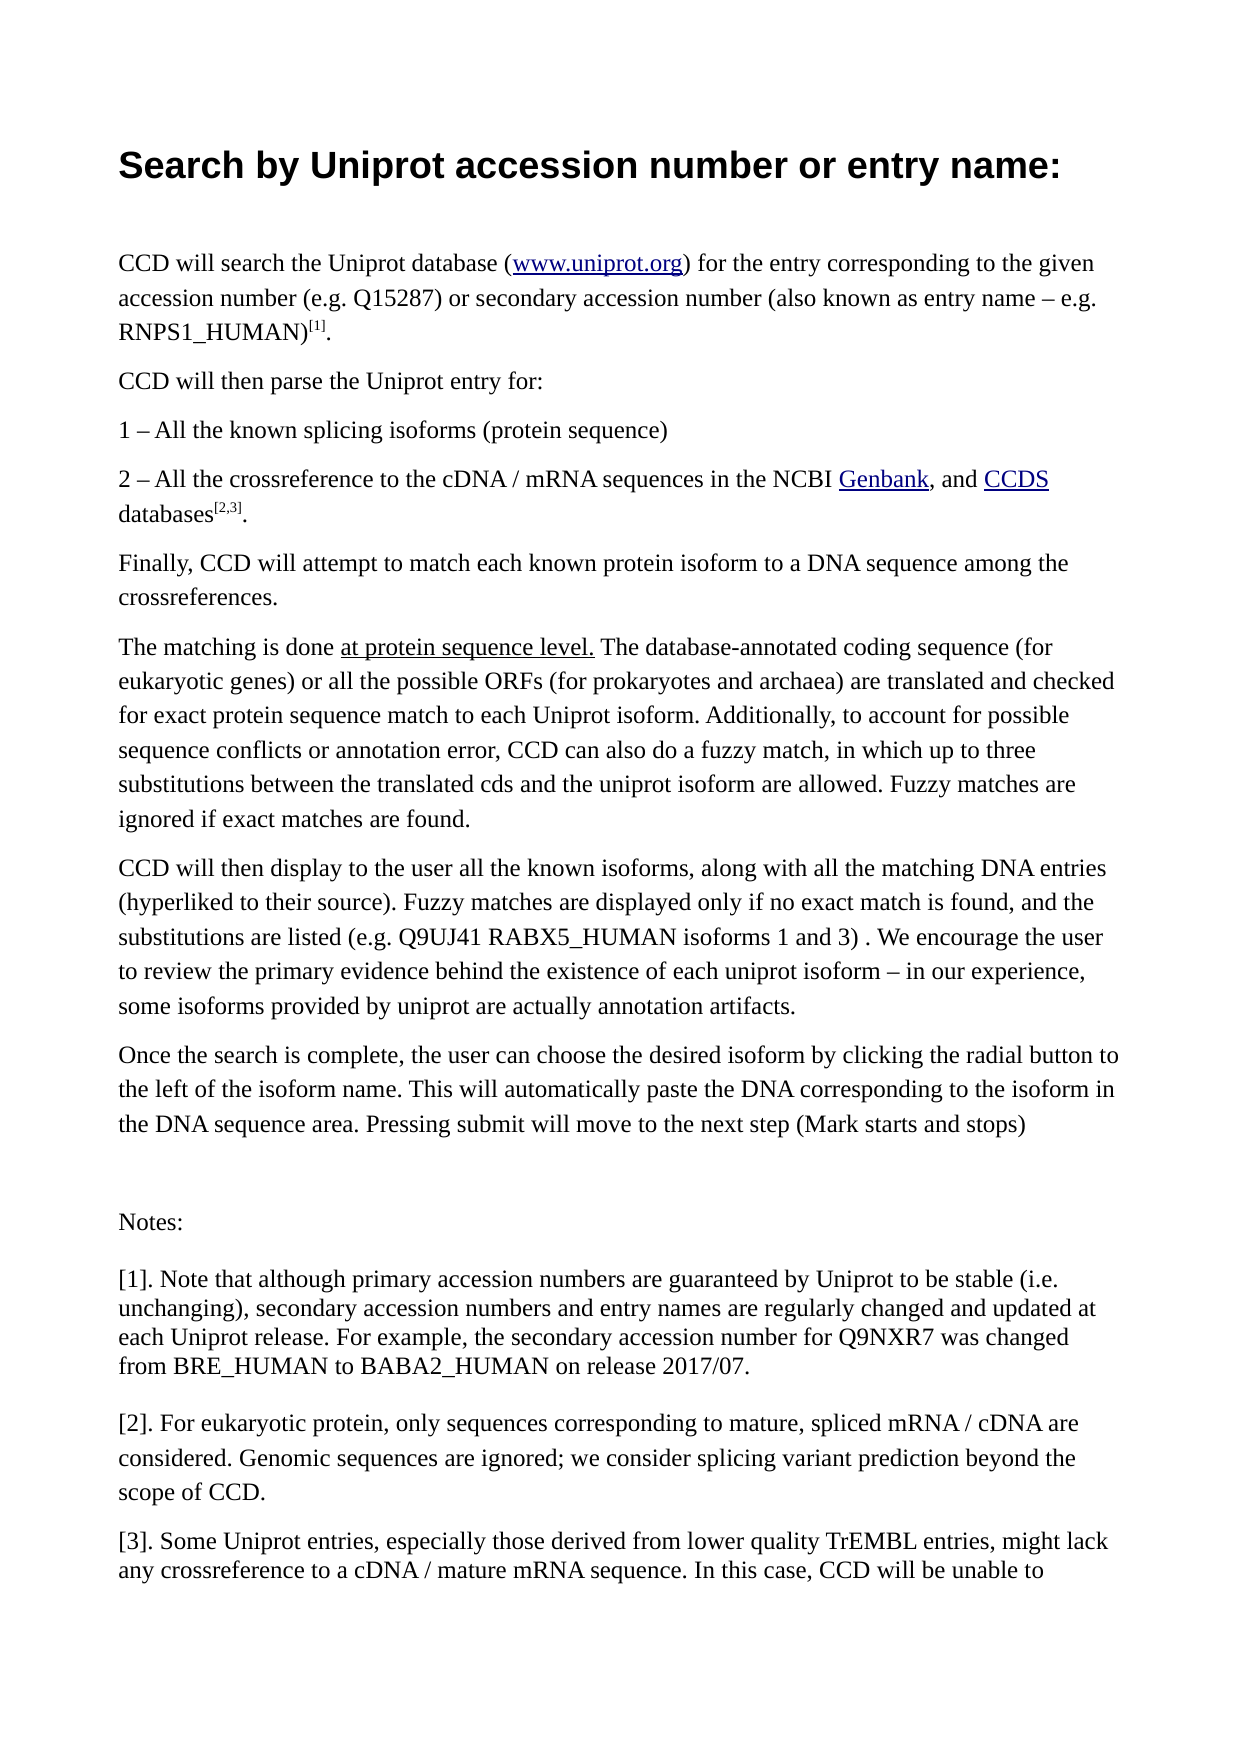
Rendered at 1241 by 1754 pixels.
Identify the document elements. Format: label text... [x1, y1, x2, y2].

text Finally, CCD will attempt to match each known protein isoform to a DNA sequence among the crossreferences. [118, 548, 1122, 611]
text The matching is done at protein sequence level. The database-annotated coding sequence (for eukaryotic genes) or all the possible ORFs (for prokaryotes and archaea) are translated and checked for exact protein sequence match to each Uniprot isoform. Additionally, to account for possible sequence conflicts or annotation error, CCD can also do a fuzzy match, in which up to three substitutions between the translated cds and the uniprot isoform are allowed. Fuzzy matches are ignored if exact matches are found. [118, 632, 1122, 833]
text CCD will search the Uniprot database (www.uniprot.org) for the entry corresponding to the given accession number (e.g. Q15287) or secondary accession number (also known as entry name – e.g. RNPS1_HUMAN)[1]. [118, 248, 1122, 346]
text CCD will then parse the Uniprot entry for: [118, 366, 1122, 395]
text CCD will then display to the user all the known isoforms, along with all the matching DNA entries (hyperliked to their source). Fuzzy matches are displayed only if no exact match is found, and the substitutions are listed (e.g. Q9UJ41 RABX5_HUMAN isoforms 1 and 3) . We encourage the user to review the primary evidence behind the existence of each uniprot isoform – in our experience, some isoforms provided by uniprot are actually annotation artifacts. [118, 853, 1122, 1020]
text [1]. Note that although primary accession numbers are guaranteed by Uniprot to be stable (i.e. unchanging), secondary accession numbers and entry names are regularly changed and updated at each Uniprot release. For example, the secondary accession number for Q9NXR7 was changed from BRE_HUMAN to BABA2_HUMAN on release 2017/07. [118, 1264, 1122, 1379]
text [3]. Some Uniprot entries, especially those derived from lower quality TrEMBL entries, might lack any crossreference to a cDNA / mature mRNA sequence. In this case, CCD will be unable to [118, 1526, 1122, 1584]
text 1 – All the known splicing isoforms (protein sequence) [118, 415, 1122, 444]
text Once the search is complete, the user can choose the desired isoform by clicking the radial button to the left of the isoform name. This will automatically paste the DNA corresponding to the isoform in the DNA sequence area. Pressing submit will move to the next step (Mark starts and stops) [118, 1040, 1122, 1138]
subtitle Search by Uniprot accession number or entry name: [118, 143, 1122, 187]
text Notes: [118, 1207, 1122, 1236]
text 2 – All the crossreference to the cDNA / mRNA sequences in the NCBI Genbank, and CCDS databases[2,3]. [118, 464, 1122, 528]
text [2]. For eukaryotic protein, only sequences corresponding to mature, spliced mRNA / cDNA are considered. Genomic sequences are ignored; we consider splicing variant prediction beyond the scope of CCD. [118, 1408, 1122, 1506]
